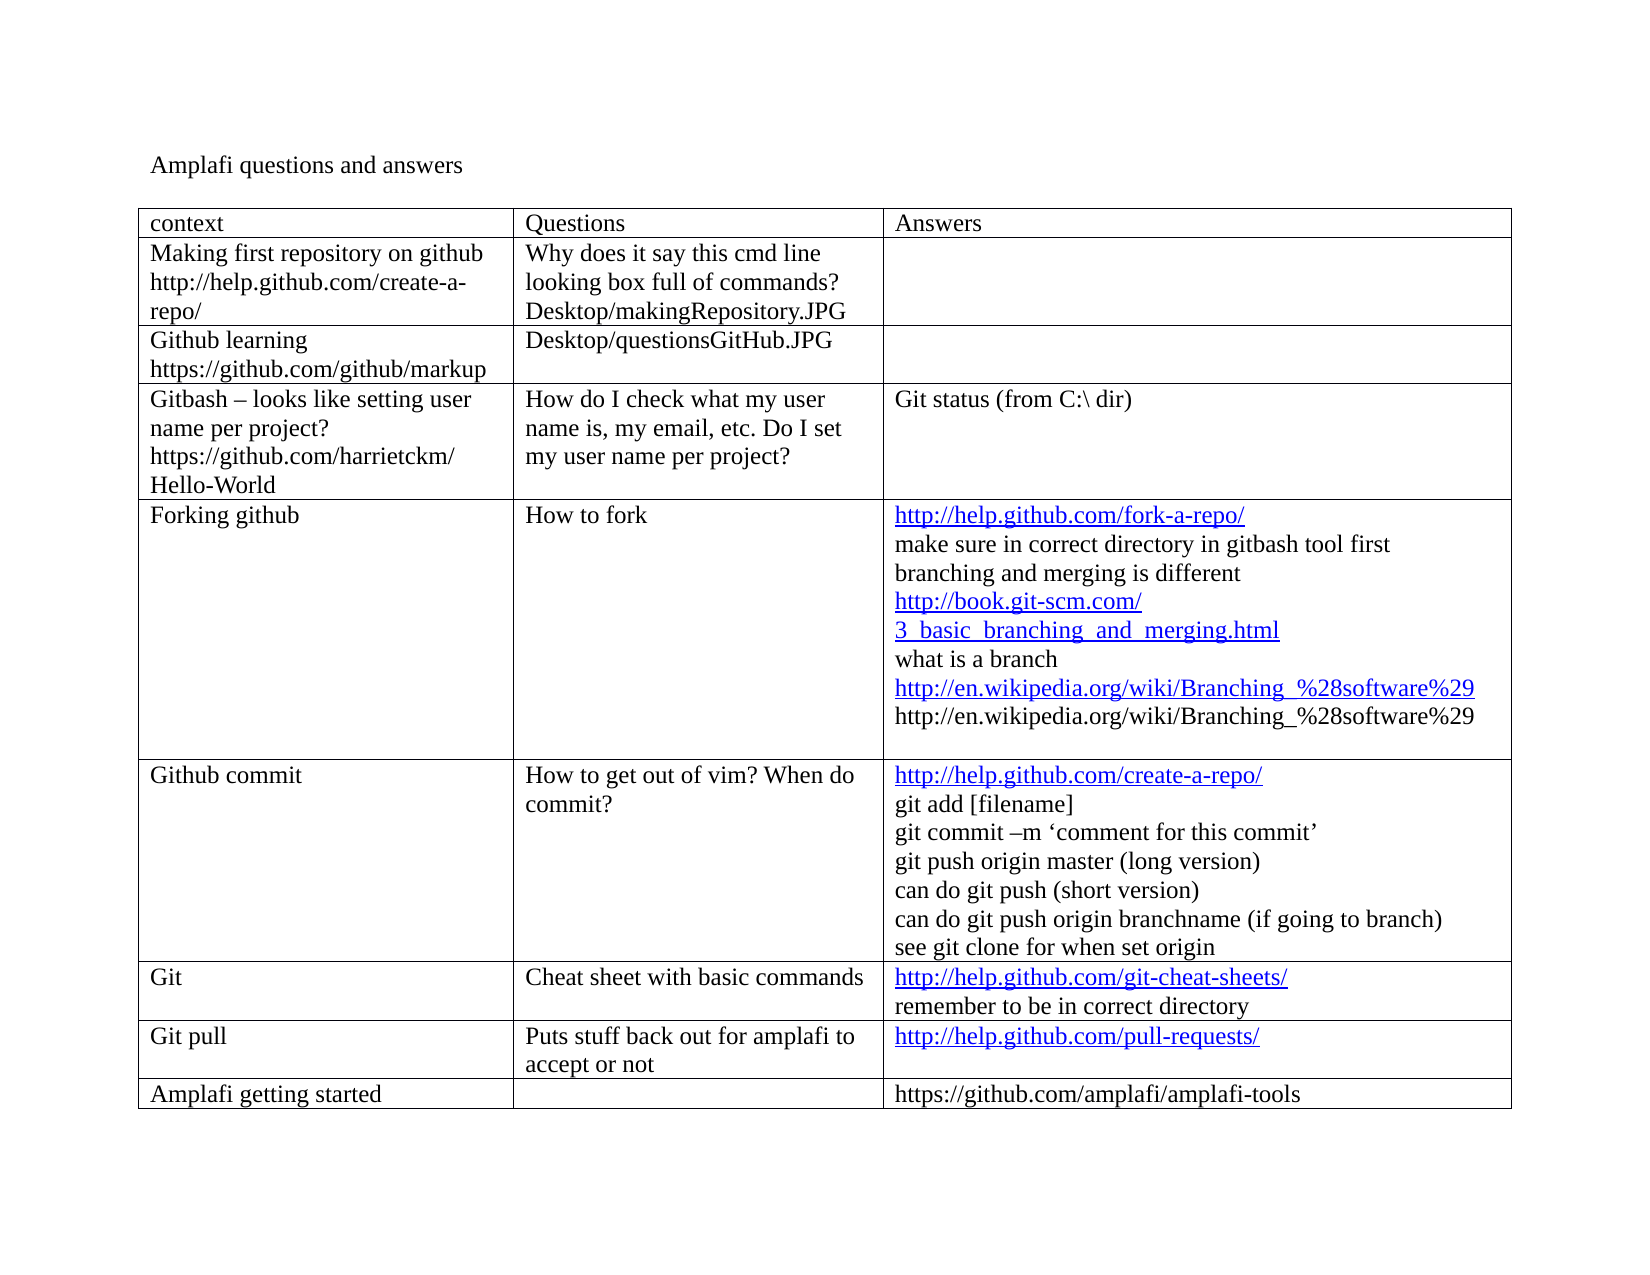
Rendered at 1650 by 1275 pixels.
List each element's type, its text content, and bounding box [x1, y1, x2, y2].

table_cell http://help.github.com/pull-requests/ [884, 1021, 1511, 1078]
table_cell Making first repository on github http://help.github.com/create-a-repo/ [139, 238, 513, 324]
table_cell How to fork [514, 500, 883, 759]
table_cell Cheat sheet with basic commands [514, 962, 883, 1020]
table_cell Desktop/questionsGitHub.JPG [514, 326, 883, 383]
table_cell https://github.com/amplafi/amplafi-tools [884, 1079, 1511, 1108]
table_cell Puts stuff back out for amplafi to accept or not [514, 1021, 883, 1078]
table_cell [884, 326, 1511, 383]
table_cell http://help.github.com/git-cheat-sheets/ remember to be in correct directory [884, 962, 1511, 1020]
table_cell Why does it say this cmd line looking box full of commands? Desktop/makingRepository.JPG [514, 238, 883, 324]
table_cell [884, 238, 1511, 324]
table_cell How do I check what my user name is, my email, etc. Do I set my user name per project? [514, 384, 883, 499]
table_cell [514, 1079, 883, 1108]
table_header context [139, 209, 513, 237]
table_cell Git [139, 962, 513, 1020]
table_cell http://help.github.com/fork-a-repo/ make sure in correct directory in gitbash tool first branching and merging is different http://book.git-scm.com/3_basic_branching_and_merging.html what is a branch http://en.wikipedia.org/wiki/Branching_%28software%29 http://en.wikipedia.org/wiki/Branching_%28software%29 [884, 500, 1511, 759]
table_header Questions [514, 209, 883, 237]
table_cell How to get out of vim? When do commit? [514, 760, 883, 961]
table_cell http://help.github.com/create-a-repo/ git add [filename] git commit –m ‘comment for this commit’ git push origin master (long version) can do git push (short version) can do git push origin branchname (if going to branch) see git clone for when set origin [884, 760, 1511, 961]
table_cell Gitbash – looks like setting user name per project? https://github.com/harrietckm/Hello-World [139, 384, 513, 499]
table_cell Git status (from C:\ dir) [884, 384, 1511, 499]
table_cell Github commit [139, 760, 513, 961]
table_cell Amplafi getting started [139, 1079, 513, 1108]
table_header Answers [884, 209, 1511, 237]
text Amplafi questions and answers [150, 150, 1500, 179]
table_cell Git pull [139, 1021, 513, 1078]
table_cell Forking github [139, 500, 513, 759]
table_cell Github learning https://github.com/github/markup [139, 326, 513, 383]
